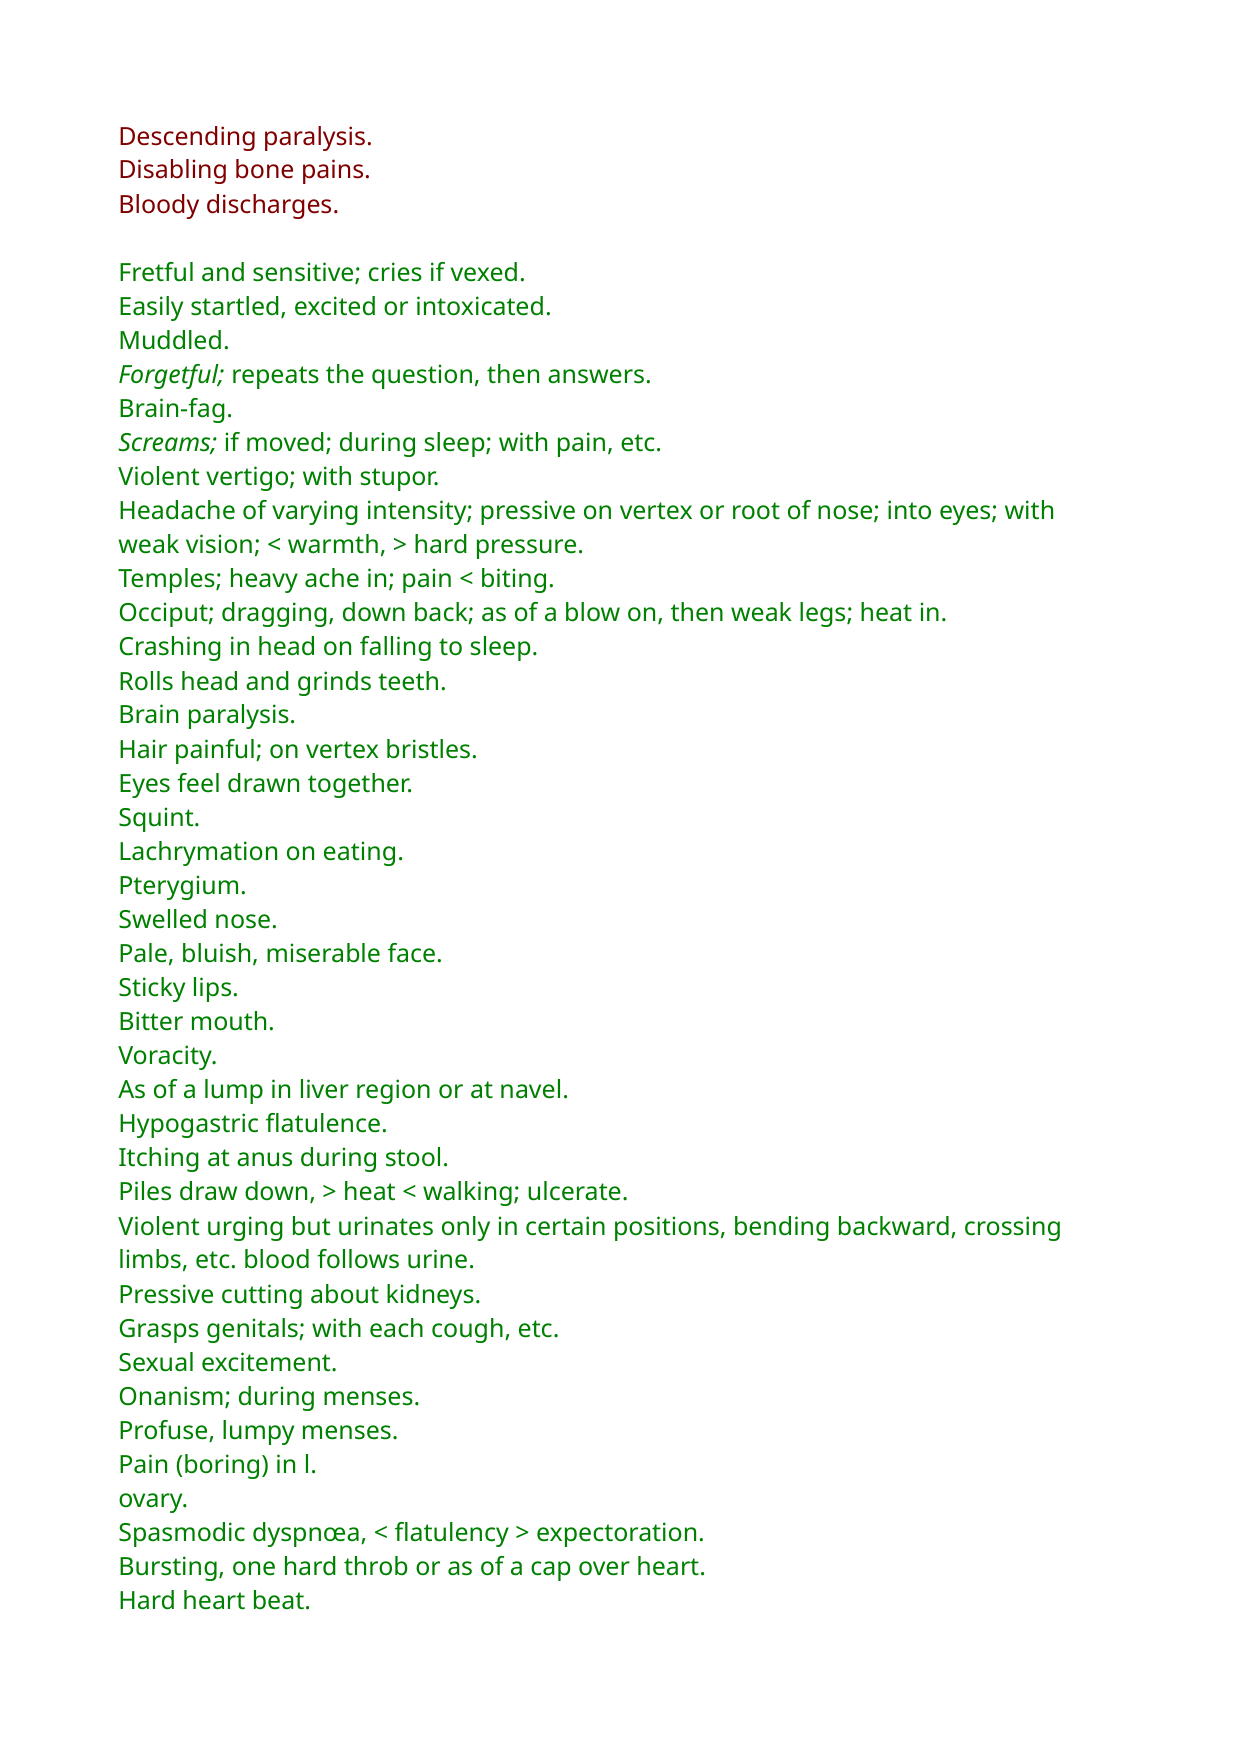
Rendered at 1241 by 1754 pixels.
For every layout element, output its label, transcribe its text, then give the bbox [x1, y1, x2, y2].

text Brain paralysis. [118, 697, 1122, 731]
text Screams; if moved; during sleep; with pain, etc. [118, 425, 1122, 459]
text Occiput; dragging, down back; as of a blow on, then weak legs; heat in. [118, 595, 1122, 629]
text Muddled. [118, 322, 1122, 357]
text Sexual excitement. [118, 1344, 1122, 1378]
text Disabling bone pains. [118, 152, 1122, 186]
text Hair painful; on vertex bristles. [118, 731, 1122, 765]
text Lachrymation on eating. [118, 833, 1122, 867]
text Pale, bluish, miserable face. [118, 936, 1122, 970]
text Eyes feel drawn together. [118, 765, 1122, 799]
text Grasps genitals; with each cough, etc. [118, 1310, 1122, 1344]
text Profuse, lumpy menses. [118, 1412, 1122, 1447]
text Forgetful; repeats the question, then answers. [118, 357, 1122, 391]
text Violent urging but urinates only in certain positions, bending backward, crossing limbs, etc. blood follows urine. [118, 1208, 1122, 1276]
text Onanism; during menses. [118, 1378, 1122, 1412]
text Descending paralysis. [118, 118, 1122, 152]
text Pterygium. [118, 867, 1122, 902]
text Headache of varying intensity; pressive on vertex or root of nose; into eyes; with weak vision; < warmth, > hard pressure. [118, 493, 1122, 561]
text Bitter mouth. [118, 1004, 1122, 1038]
text ovary. [118, 1481, 1122, 1515]
text Pressive cutting about kidneys. [118, 1276, 1122, 1310]
text Easily startled, excited or intoxicated. [118, 288, 1122, 322]
text Pain (boring) in l. [118, 1447, 1122, 1481]
text Swelled nose. [118, 902, 1122, 936]
text Spasmodic dyspnœa, < flatulency > expectoration. [118, 1515, 1122, 1549]
text Hard heart beat. [118, 1583, 1122, 1617]
text Fretful and sensitive; cries if vexed. [118, 254, 1122, 288]
text Itching at anus during stool. [118, 1140, 1122, 1174]
text Bursting, one hard throb or as of a cap over heart. [118, 1549, 1122, 1583]
text Bloody discharges. [118, 186, 1122, 220]
text Squint. [118, 799, 1122, 833]
text Sticky lips. [118, 970, 1122, 1004]
text Brain-fag. [118, 391, 1122, 425]
text Temples; heavy ache in; pain < biting. [118, 561, 1122, 595]
text Hypogastric flatulence. [118, 1106, 1122, 1140]
text Violent vertigo; with stupor. [118, 459, 1122, 493]
text Crashing in head on falling to sleep. [118, 629, 1122, 663]
text Piles draw down, > heat < walking; ulcerate. [118, 1174, 1122, 1208]
text Voracity. [118, 1038, 1122, 1072]
text As of a lump in liver region or at navel. [118, 1072, 1122, 1106]
text Rolls head and grinds teeth. [118, 663, 1122, 697]
